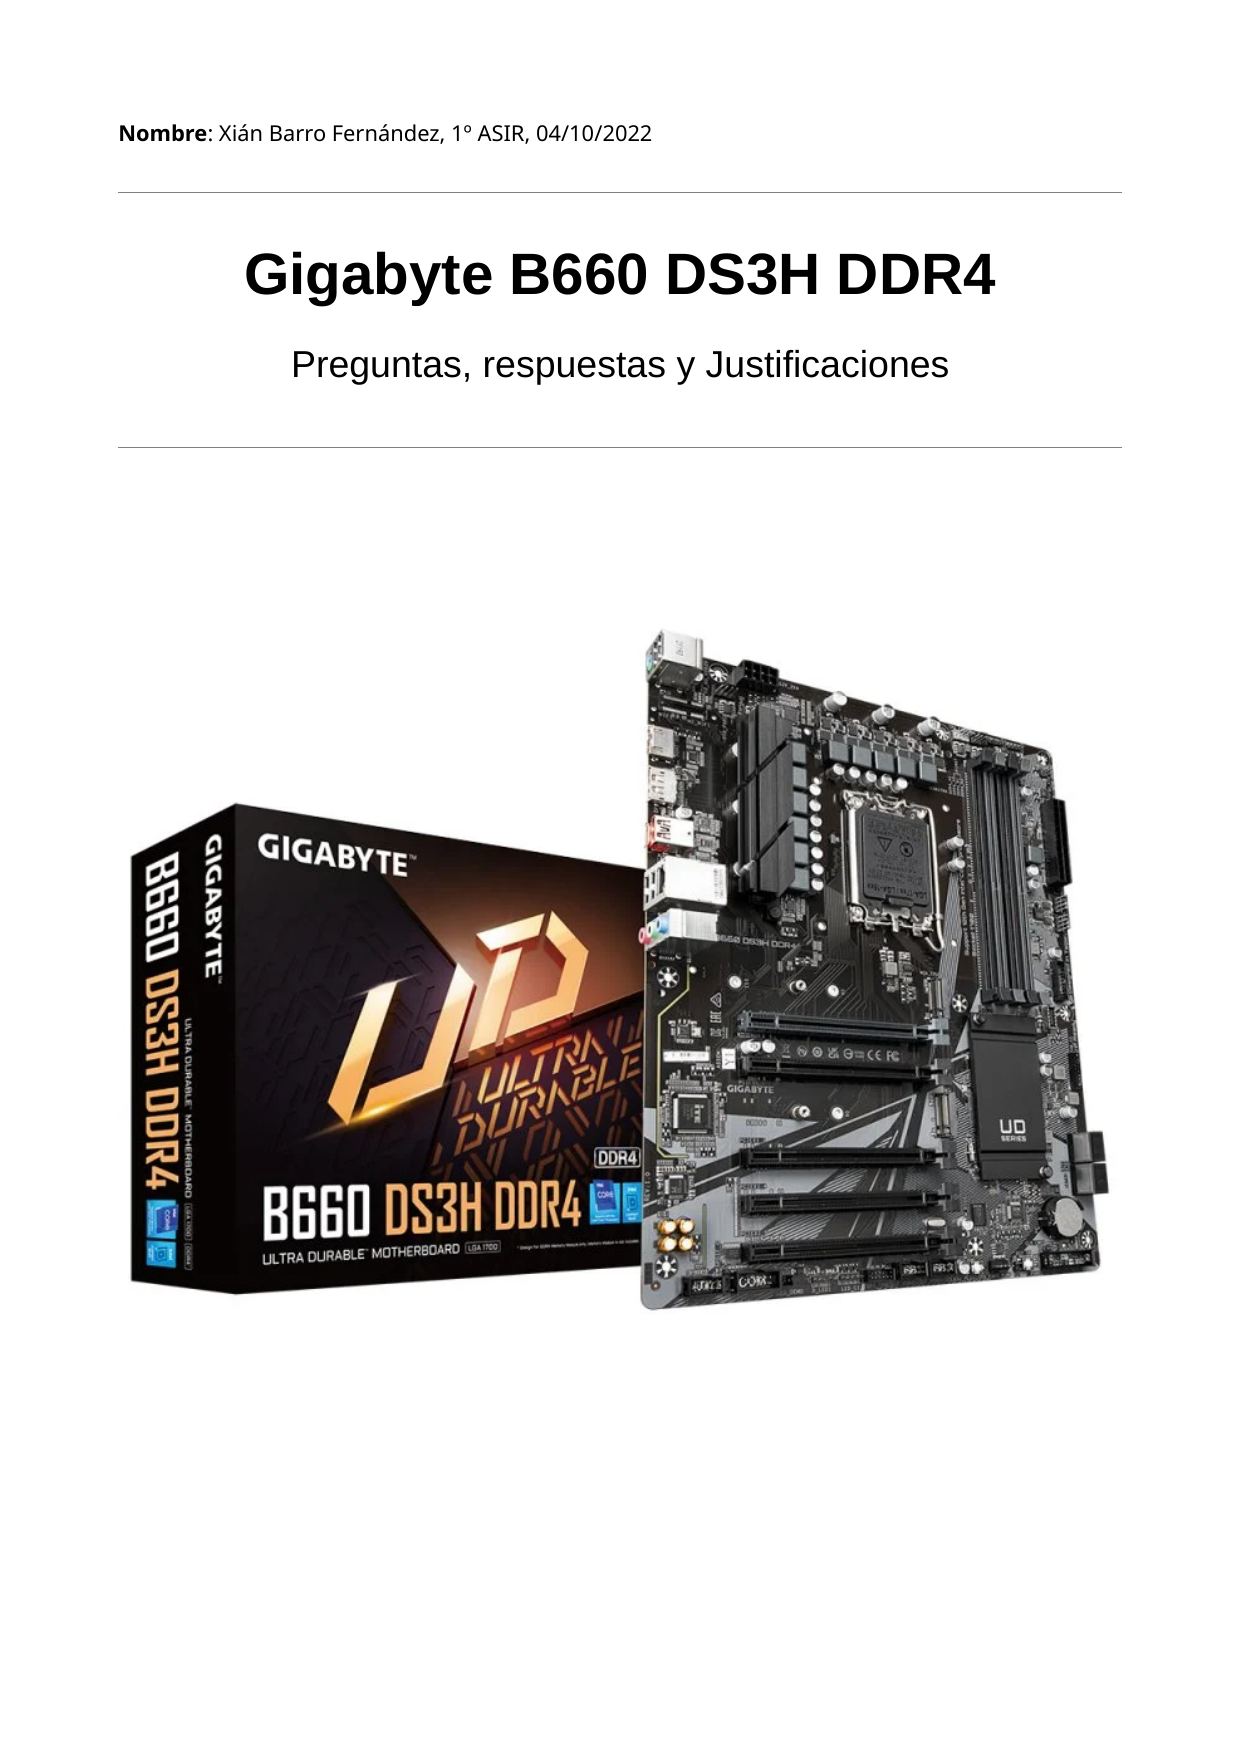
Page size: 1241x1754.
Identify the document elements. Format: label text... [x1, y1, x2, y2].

title Gigabyte B660 DS3H DDR4 [118, 239, 1122, 307]
subtitle Preguntas, respuestas y Justificaciones [118, 342, 1122, 385]
picture [118, 470, 1123, 1475]
